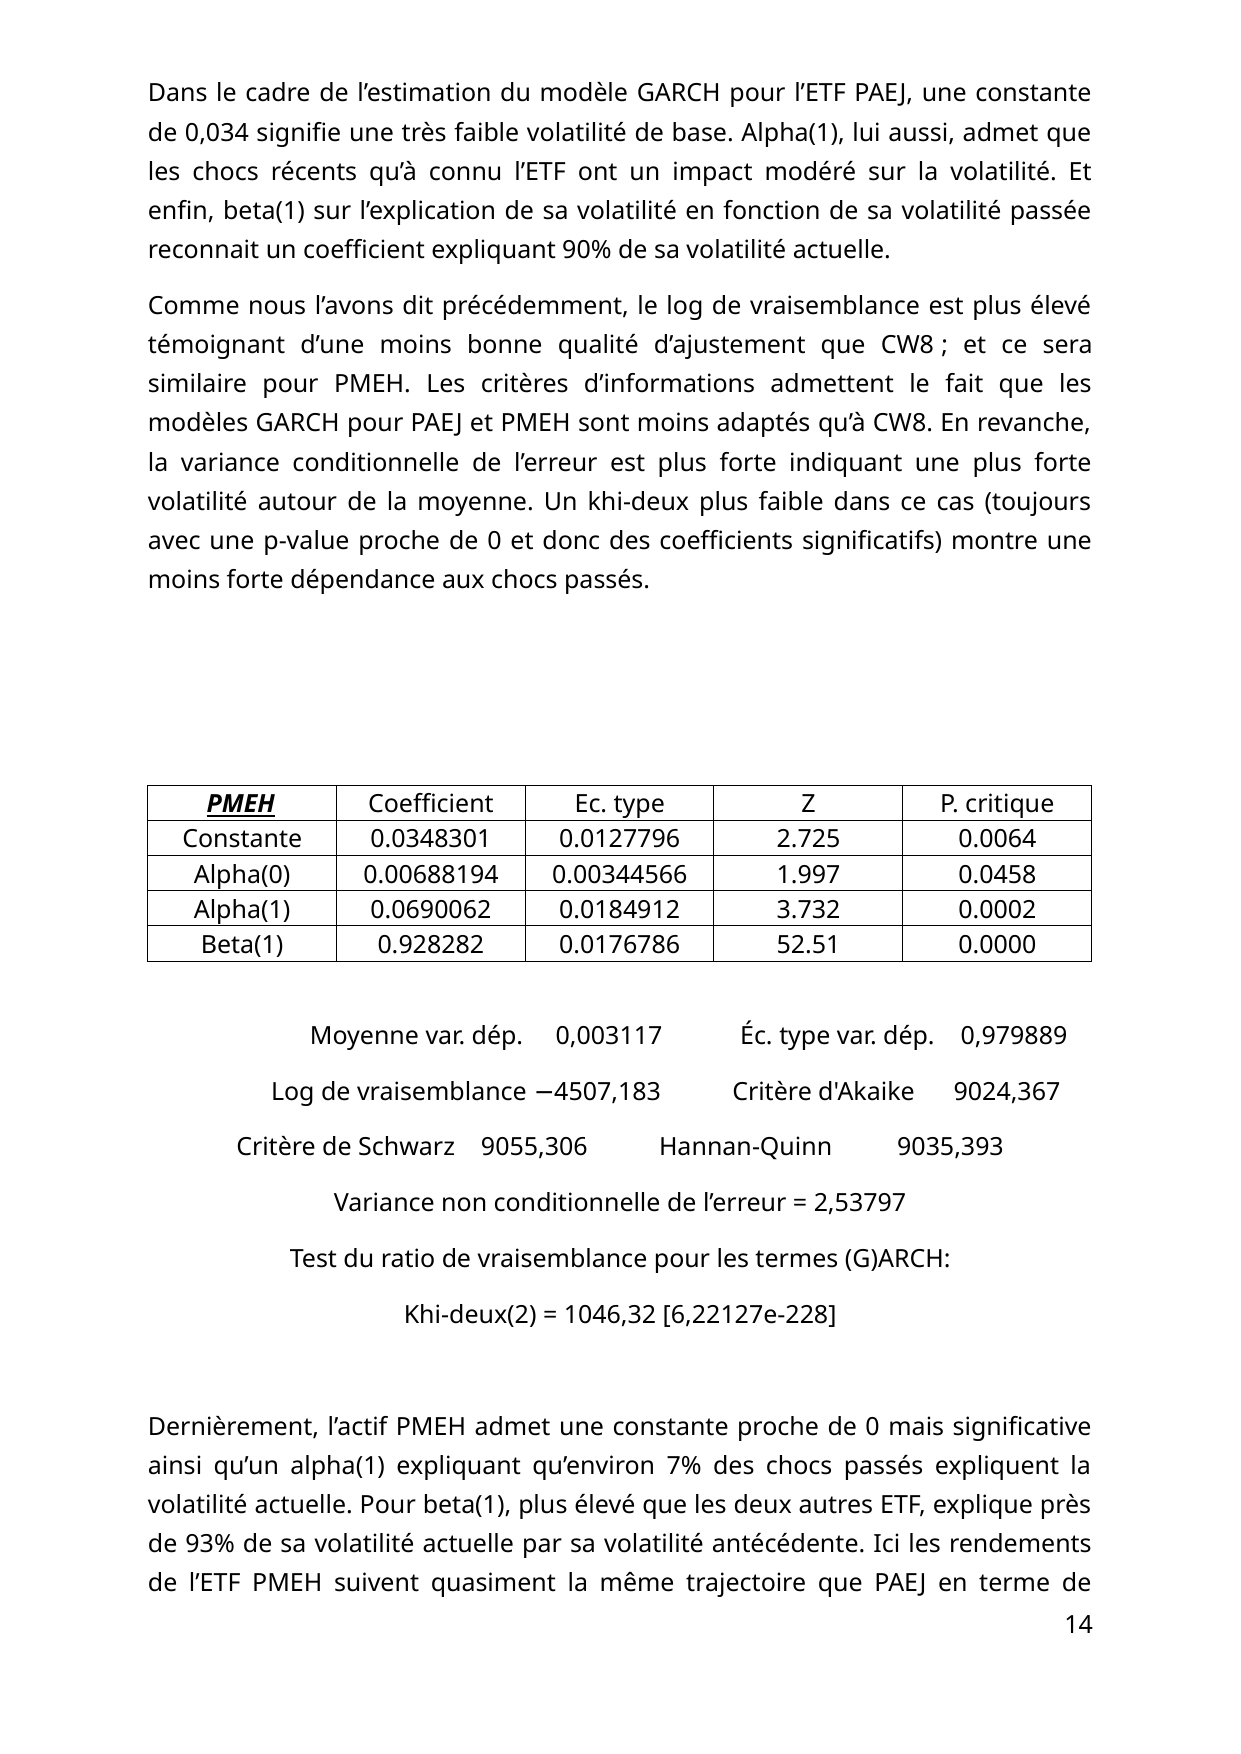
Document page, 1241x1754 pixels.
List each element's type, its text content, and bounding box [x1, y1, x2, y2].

text Comme nous l’avons dit précédemment, le log de vraisemblance est plus élevé témoignant d’une moins bonne qualité d’ajustement que CW8 ; et ce sera similaire pour PMEH. Les critères d’informations admettent le fait que les modèles GARCH pour PAEJ et PMEH sont moins adaptés qu’à CW8. En revanche, la variance conditionnelle de l’erreur est plus forte indiquant une plus forte volatilité autour de la moyenne. Un khi-deux plus faible dans ce cas (toujours avec une p-value proche de 0 et donc des coefficients significatifs) montre une moins forte dépendance aux chocs passés. [148, 287, 1093, 596]
table_header Z [714, 786, 902, 820]
table_header Ec. type [526, 786, 713, 820]
table_cell 0.0000 [903, 926, 1091, 961]
text Log de vraisemblance −4507,183 Critère d'Akaike 9024,367 [148, 1073, 1093, 1107]
text Critère de Schwarz 9055,306 Hannan-Quinn 9035,393 [148, 1129, 1093, 1163]
text Dans le cadre de l’estimation du modèle GARCH pour l’ETF PAEJ, une constante de 0,034 signifie une très faible volatilité de base. Alpha(1), lui aussi, admet que les chocs récents qu’à connu l’ETF ont un impact modéré sur la volatilité. Et enfin, beta(1) sur l’explication de sa volatilité en fonction de sa volatilité passée reconnait un coefficient expliquant 90% de sa volatilité actuelle. [148, 75, 1093, 266]
table_cell 0.0127796 [526, 821, 713, 855]
text Test du ratio de vraisemblance pour les termes (G)ARCH: [148, 1241, 1093, 1275]
table_cell 0.00688194 [337, 856, 525, 890]
table_header PMEH [148, 786, 336, 820]
table_cell Alpha(0) [148, 856, 336, 890]
table_cell 0.0184912 [526, 891, 713, 925]
table_header Coefficient [337, 786, 525, 820]
text Khi-deux(2) = 1046,32 [6,22127e-228] [148, 1297, 1093, 1331]
table_cell 0.928282 [337, 926, 525, 961]
table_cell Beta(1) [148, 926, 336, 961]
text Variance non conditionnelle de l’erreur = 2,53797 [148, 1185, 1093, 1219]
table_cell 52.51 [714, 926, 902, 961]
table_cell Constante [148, 821, 336, 855]
table_cell 0.0002 [903, 891, 1091, 925]
table_header P. critique [903, 786, 1091, 820]
table_cell 0.0458 [903, 856, 1091, 890]
table_cell 0.0690062 [337, 891, 525, 925]
table_cell Alpha(1) [148, 891, 336, 925]
table_cell 0.0176786 [526, 926, 713, 961]
table_cell 2.725 [714, 821, 902, 855]
text Moyenne var. dép. 0,003117 Éc. type var. dép. 0,979889 [148, 1017, 1093, 1051]
table_cell 0.0064 [903, 821, 1091, 855]
table_cell 0.00344566 [526, 856, 713, 890]
table_cell 3.732 [714, 891, 902, 925]
table_cell 1.997 [714, 856, 902, 890]
table_cell 0.0348301 [337, 821, 525, 855]
text Dernièrement, l’actif PMEH admet une constante proche de 0 mais significative ainsi qu’un alpha(1) expliquant qu’environ 7% des chocs passés expliquent la volatilité actuelle. Pour beta(1), plus élevé que les deux autres ETF, explique près de 93% de sa volatilité actuelle par sa volatilité antécédente. Ici les rendements de l’ETF PMEH suivent quasiment la même trajectoire que PAEJ en terme de [148, 1408, 1093, 1599]
